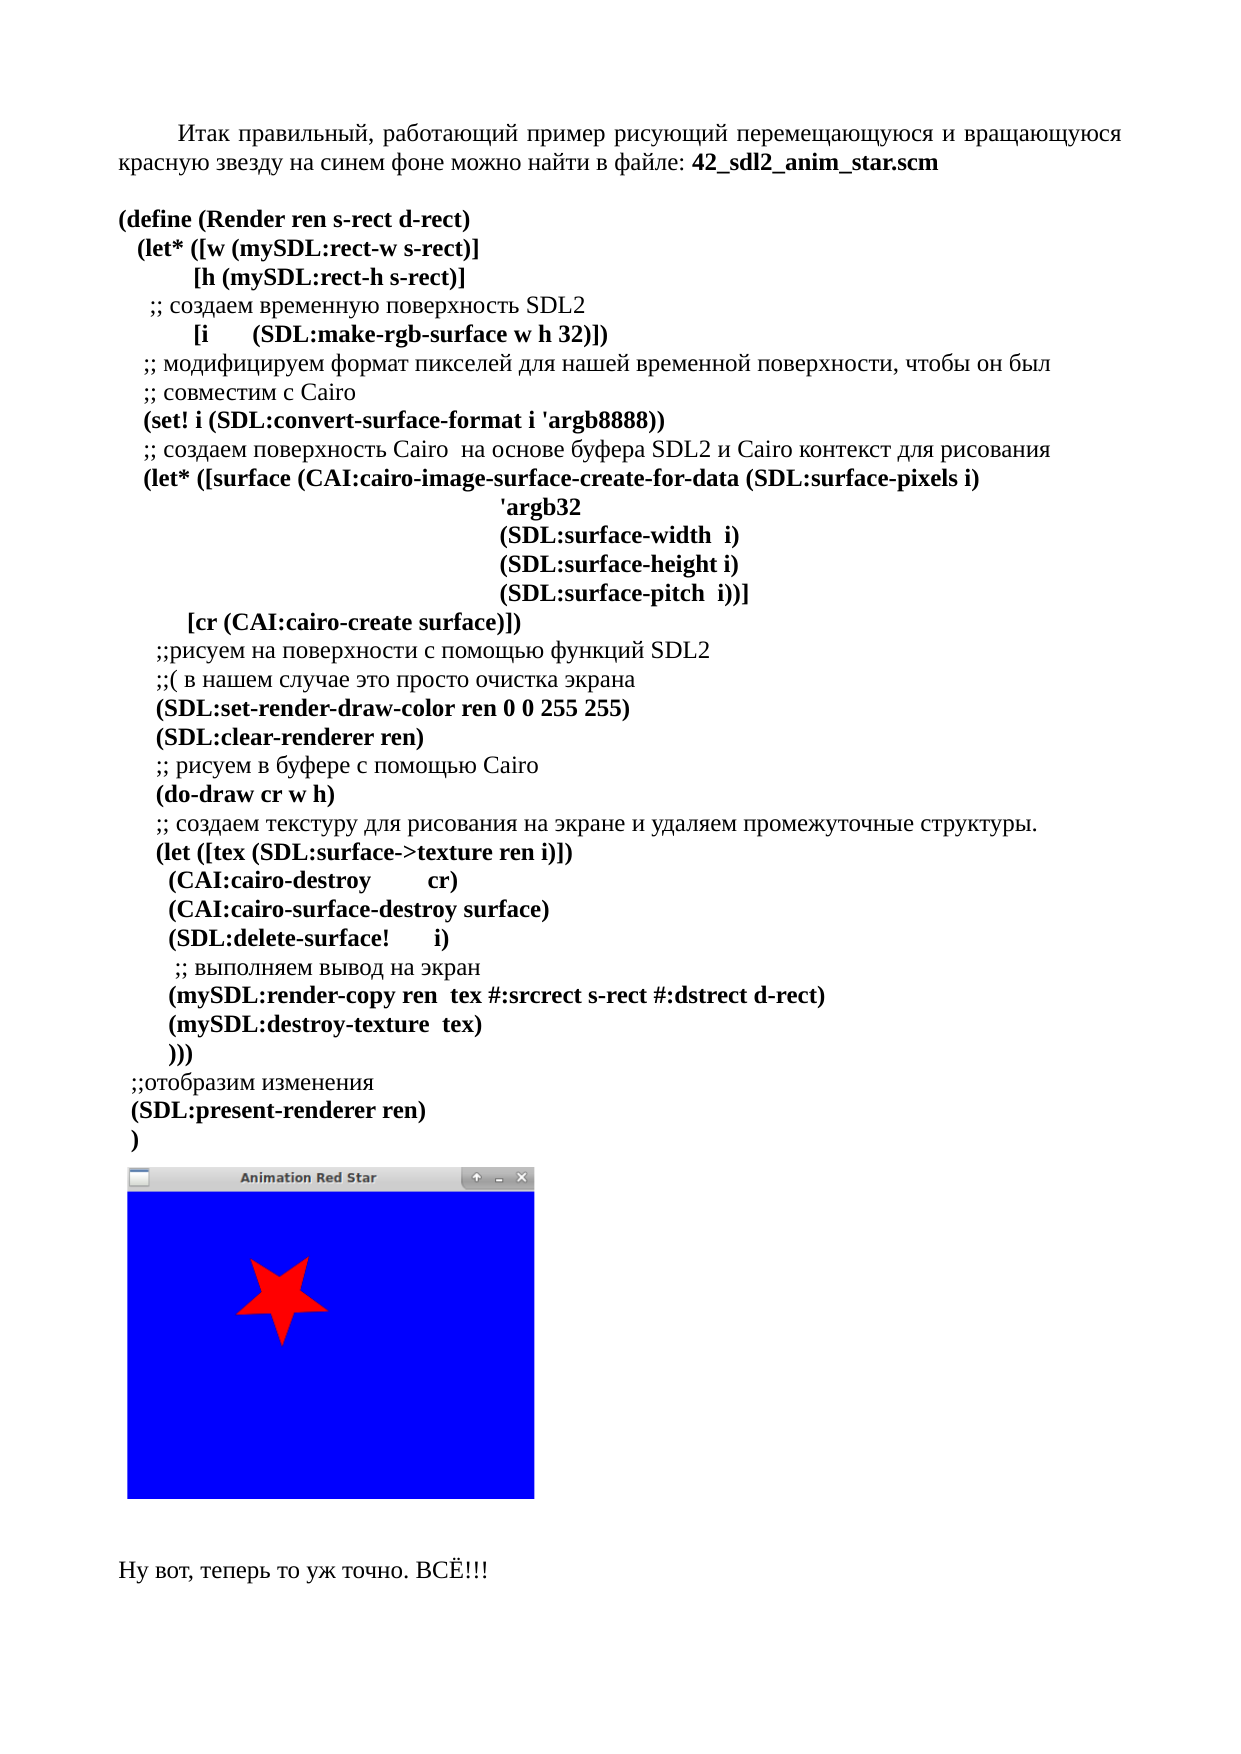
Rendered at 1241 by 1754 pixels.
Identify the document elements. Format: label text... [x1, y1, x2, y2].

text (SDL:set-render-draw-color ren 0 0 255 255) [118, 693, 1122, 722]
text ;;рисуем на поверхности с помощью функций SDL2 [118, 636, 1122, 664]
picture [127, 1167, 535, 1499]
text (CAI:cairo-destroy cr) [118, 866, 1122, 894]
text ;;отобразим изменения [118, 1067, 1122, 1096]
text (SDL:present-renderer ren) [118, 1096, 1122, 1124]
text Итак правильный, работающий пример рисующий перемещающуюся и вращающуюся красную звезду на синем фоне можно найти в файле: 42_sdl2_anim_star.scm [118, 118, 1122, 176]
text (let ([tex (SDL:surface->texture ren i)]) [118, 837, 1122, 866]
text Ну вот, теперь то уж точно. ВСЁ!!! [118, 1556, 1122, 1584]
text (SDL:surface-height i) [118, 549, 1122, 578]
text [cr (CAI:cairo-create surface)]) [118, 607, 1122, 636]
text 'argb32 [118, 492, 1122, 521]
text ;; создаем временную поверхность SDL2 [118, 291, 1122, 319]
text [h (mySDL:rect-h s-rect)] [118, 262, 1122, 291]
text (CAI:cairo-surface-destroy surface) [118, 894, 1122, 923]
text (let* ([surface (CAI:cairo-image-surface-create-for-data (SDL:surface-pixels i) [118, 463, 1122, 492]
text (do-draw cr w h) [118, 779, 1122, 808]
text (SDL:surface-width i) [118, 521, 1122, 549]
text ;; создаем поверхность Cairo на основе буфера SDL2 и Cairo контекст для рисования [118, 434, 1122, 463]
text (set! i (SDL:convert-surface-format i 'argb8888)) [118, 406, 1122, 434]
text ;; создаем текстуру для рисования на экране и удаляем промежуточные структуры. [118, 808, 1122, 837]
text (SDL:delete-surface! i) [118, 923, 1122, 952]
text ) [118, 1124, 1122, 1153]
text ))) [118, 1038, 1122, 1067]
text (mySDL:destroy-texture tex) [118, 1009, 1122, 1038]
text (SDL:surface-pitch i))] [118, 578, 1122, 607]
text ;; модифицируем формат пикселей для нашей временной поверхности, чтобы он был [118, 348, 1122, 377]
text (define (Render ren s-rect d-rect) [118, 204, 1122, 233]
text ;; совместим с Cairo [118, 377, 1122, 406]
text (let* ([w (mySDL:rect-w s-rect)] [118, 233, 1122, 262]
text [i (SDL:make-rgb-surface w h 32)]) [118, 319, 1122, 348]
text (SDL:clear-renderer ren) [118, 722, 1122, 751]
text ;;( в нашем случае это просто очистка экрана [118, 664, 1122, 693]
text ;; выполняем вывод на экран [118, 952, 1122, 981]
text (mySDL:render-copy ren tex #:srcrect s-rect #:dstrect d-rect) [118, 981, 1122, 1009]
text ;; рисуем в буфере с помощью Cairo [118, 751, 1122, 779]
